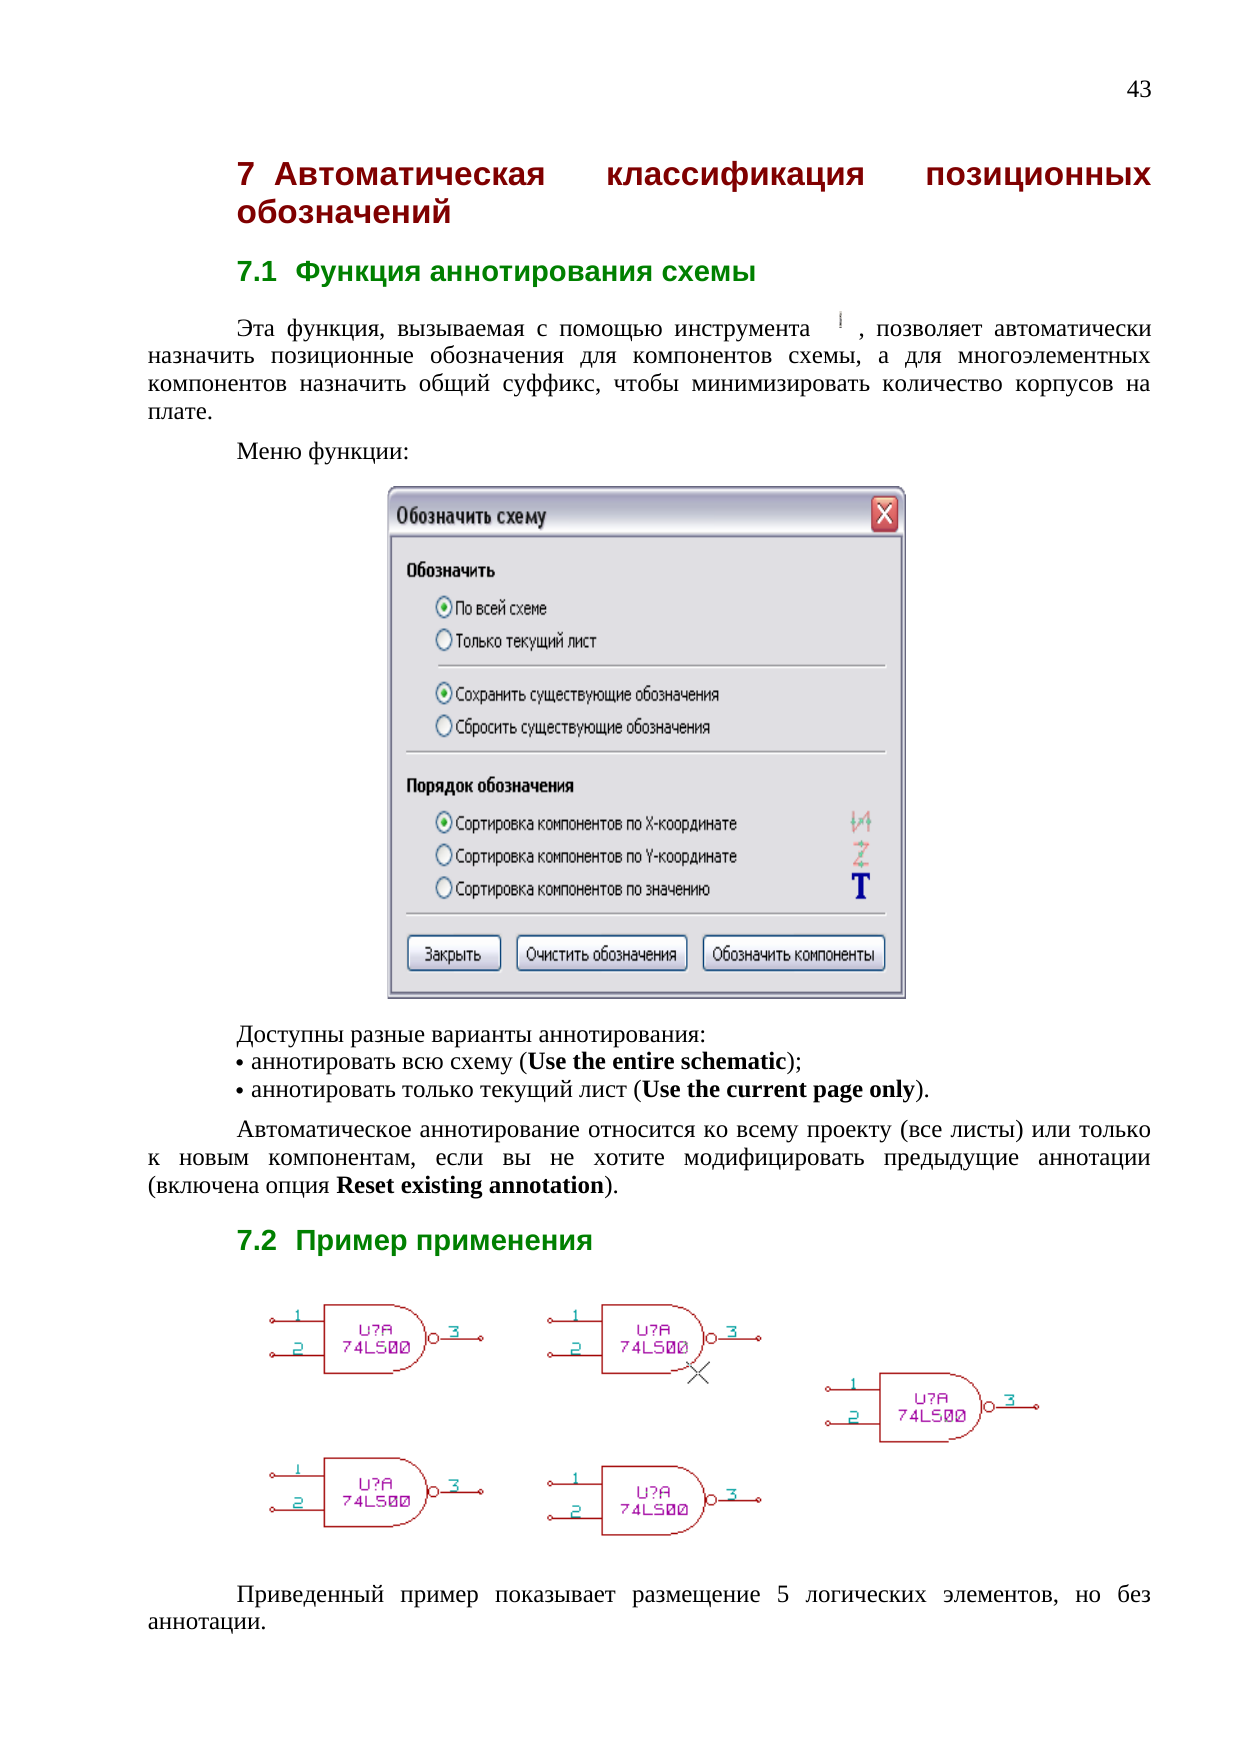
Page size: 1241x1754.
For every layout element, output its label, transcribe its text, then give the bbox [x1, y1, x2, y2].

list аннотировать всю схему (Use the entire schematic); [148, 1047, 1152, 1075]
subtitle Пример применения [148, 1223, 1152, 1256]
list аннотировать только текущий лист (Use the current page only). [148, 1075, 1152, 1103]
text Автоматическое аннотирование относится ко всему проекту (все листы) или только к новым компонентам, если вы не хотите модифицировать предыдущие аннотации (включена опция Reset existing annotation). [148, 1115, 1152, 1198]
text Доступны разные варианты аннотирования: [148, 1020, 1152, 1047]
text Приведенный пример показывает размещение 5 логических элементов, но без аннотации. [148, 1580, 1152, 1635]
subtitle Функция аннотирования схемы [148, 255, 1152, 288]
picture [387, 486, 906, 999]
text Меню функции: [148, 437, 1152, 465]
subtitle Автоматическая классификация позиционных обозначений [236, 156, 1152, 230]
text Эта функция, вызываемая с помощью инструмента , позволяет автоматически назначить позиционные обозначения для компонентов схемы, а для многоэлементных компонентов назначить общий суффикс, чтобы минимизировать количество корпусов на плате. [148, 300, 1152, 425]
